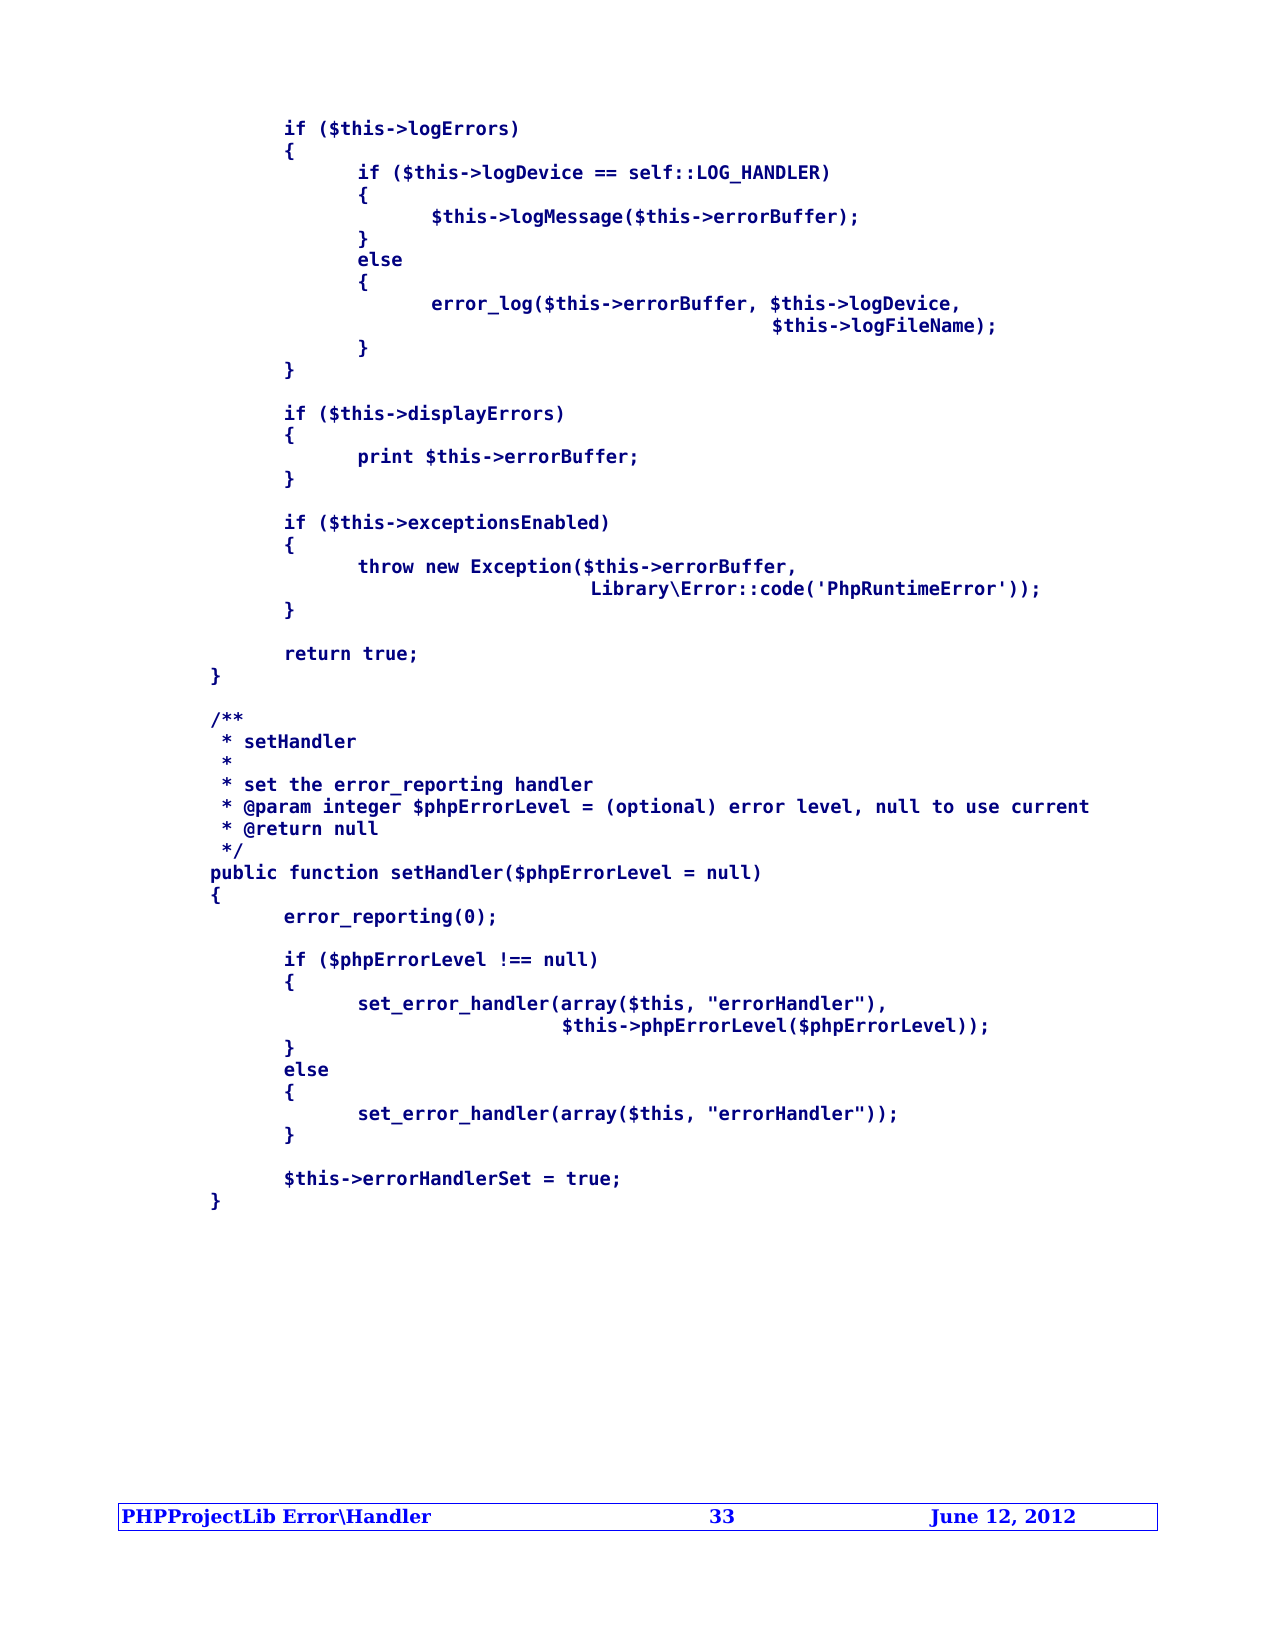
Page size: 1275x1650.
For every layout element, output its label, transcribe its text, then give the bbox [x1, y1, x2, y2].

list } [136, 337, 1157, 359]
list } [136, 227, 1157, 249]
list $this->logMessage($this->errorBuffer); [136, 206, 1157, 227]
list } [136, 1190, 1157, 1212]
list error_log($this->errorBuffer, $this->logDevice, [136, 293, 1157, 315]
list { [136, 271, 1157, 293]
list { [136, 884, 1157, 906]
list } [136, 359, 1157, 381]
list if ($this->exceptionsEnabled) [136, 512, 1157, 534]
list $this->phpErrorLevel($phpErrorLevel)); [136, 1015, 1157, 1037]
list { [136, 971, 1157, 993]
list } [136, 599, 1157, 621]
list if ($this->logDevice == self::LOG_HANDLER) [136, 162, 1157, 184]
list if ($this->displayErrors) [136, 402, 1157, 424]
list * setHandler [136, 731, 1157, 752]
list set_error_handler(array($this, "errorHandler"), [136, 993, 1157, 1015]
list else [136, 249, 1157, 271]
list * @return null [136, 818, 1157, 840]
list } [136, 468, 1157, 490]
list if ($phpErrorLevel !== null) [136, 949, 1157, 971]
list public function setHandler($phpErrorLevel = null) [136, 862, 1157, 884]
list $this->errorHandlerSet = true; [136, 1168, 1157, 1190]
list print $this->errorBuffer; [136, 446, 1157, 468]
list * set the error_reporting handler [136, 774, 1157, 796]
list throw new Exception($this->errorBuffer, [136, 556, 1157, 577]
list return true; [136, 643, 1157, 665]
list { [136, 424, 1157, 446]
list else [136, 1059, 1157, 1081]
list /** [136, 709, 1157, 731]
list } [136, 665, 1157, 687]
list } [136, 1037, 1157, 1059]
list if ($this->logErrors) [136, 118, 1157, 140]
list { [136, 534, 1157, 556]
list { [136, 184, 1157, 206]
list */ [136, 840, 1157, 862]
list set_error_handler(array($this, "errorHandler")); [136, 1102, 1157, 1124]
list } [136, 1124, 1157, 1146]
list * @param integer $phpErrorLevel = (optional) error level, null to use current [136, 796, 1157, 818]
list Library\Error::code('PhpRuntimeError')); [136, 577, 1157, 599]
list $this->logFileName); [136, 315, 1157, 337]
list { [136, 140, 1157, 162]
list { [136, 1081, 1157, 1102]
list * [136, 752, 1157, 774]
list error_reporting(0); [136, 906, 1157, 927]
